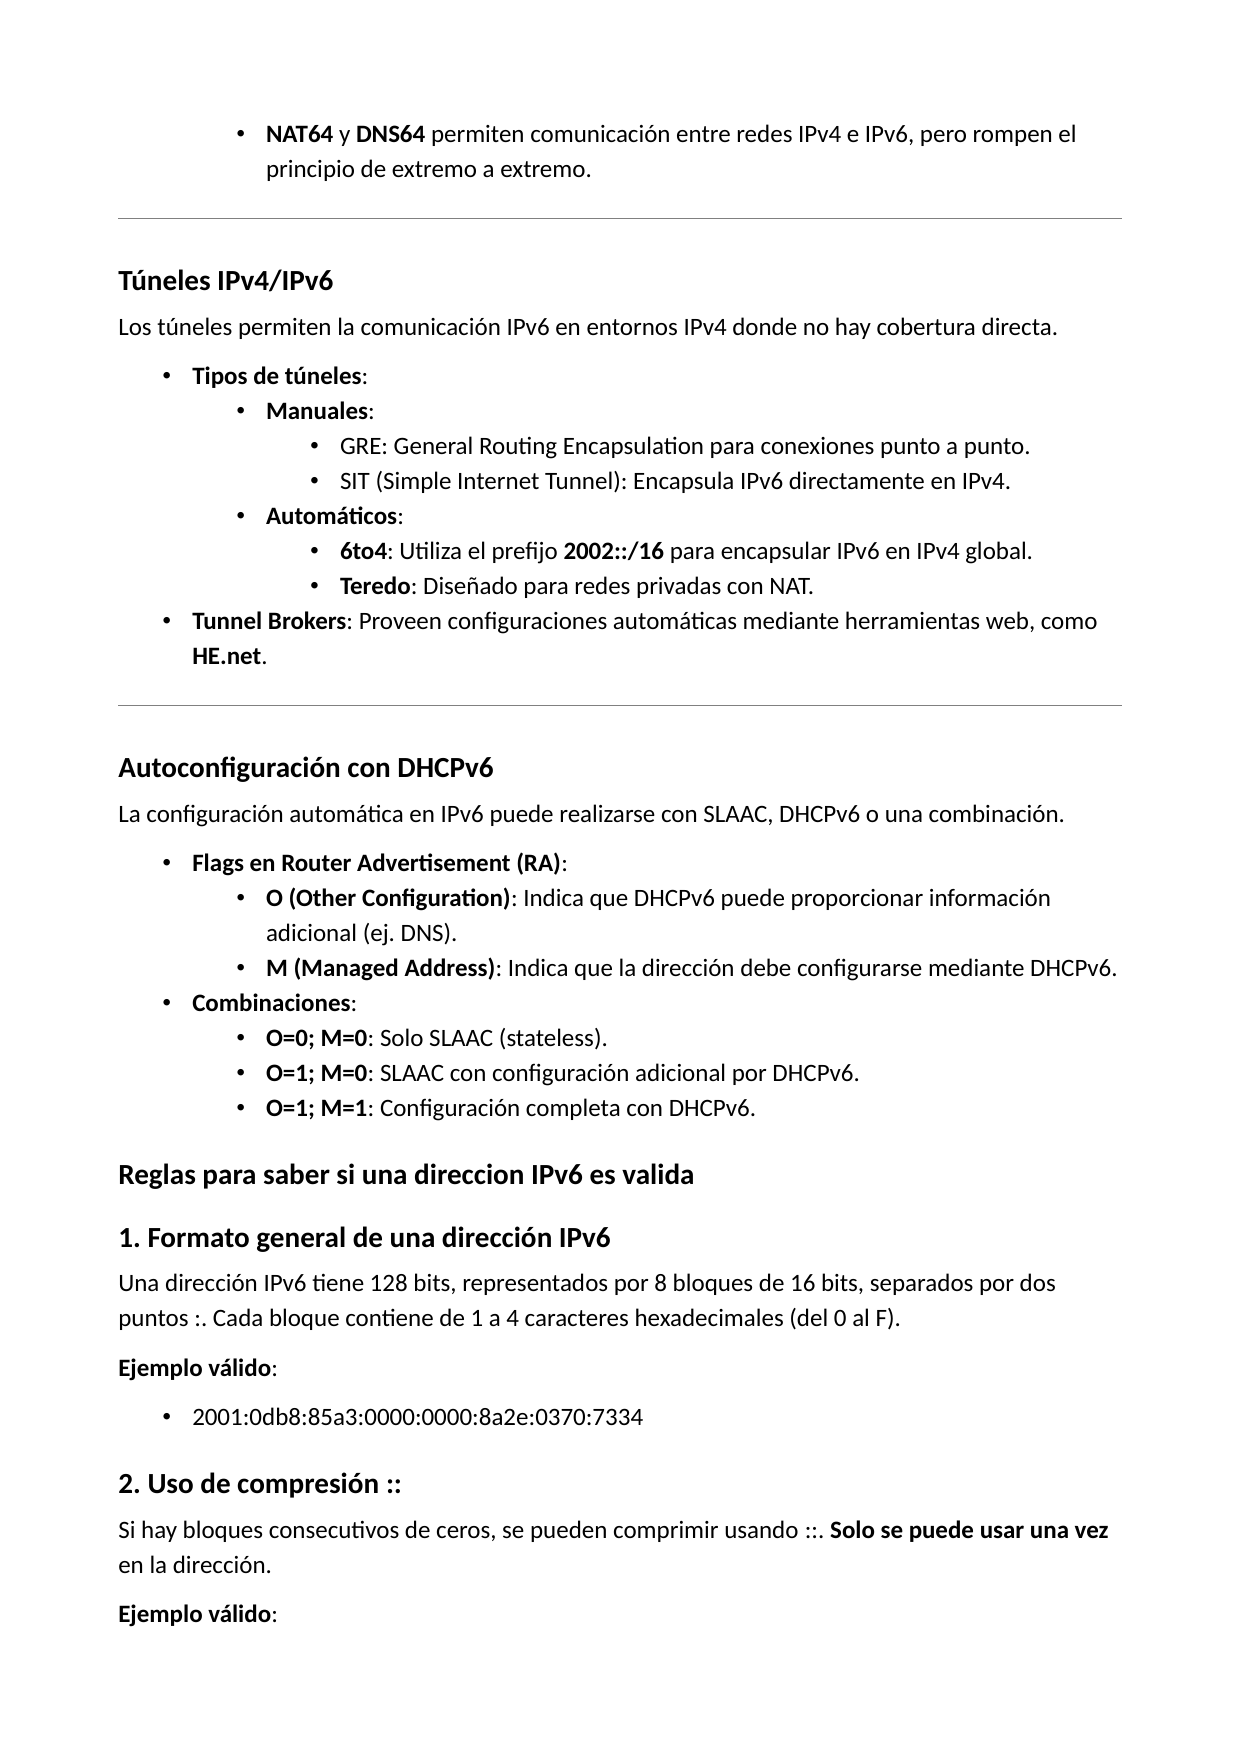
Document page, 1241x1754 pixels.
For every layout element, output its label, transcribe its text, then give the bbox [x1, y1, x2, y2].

text Si hay bloques consecutivos de ceros, se pueden comprimir usando ::. Solo se puede usar una vez en la dirección. [118, 1514, 1122, 1579]
list SIT (Simple Internet Tunnel): Encapsula IPv6 directamente en IPv4. [310, 465, 1122, 496]
text Los túneles permiten la comunicación IPv6 en entornos IPv4 donde no hay cobertura directa. [118, 311, 1122, 341]
list Teredo: Diseñado para redes privadas con NAT. [310, 570, 1122, 601]
list 6to4: Utiliza el prefijo 2002::/16 para encapsular IPv6 en IPv4 global. [310, 535, 1122, 566]
list O=1; M=1: Configuración completa con DHCPv6. [236, 1092, 1122, 1123]
list M (Managed Address): Indica que la dirección debe configurarse mediante DHCPv6. [236, 952, 1122, 983]
list Automáticos: [236, 500, 1122, 531]
list Tipos de túneles: [162, 360, 1122, 391]
subtitle 1. Formato general de una dirección IPv6 [118, 1219, 1122, 1255]
subtitle Túneles IPv4/IPv6 [118, 262, 1122, 298]
list Manuales: [236, 395, 1122, 426]
list 2001:0db8:85a3:0000:0000:8a2e:0370:7334 [162, 1401, 1122, 1432]
text La configuración automática en IPv6 puede realizarse con SLAAC, DHCPv6 o una combinación. [118, 798, 1122, 828]
list Tunnel Brokers: Proveen configuraciones automáticas mediante herramientas web, como HE.net. [162, 605, 1122, 671]
text Ejemplo válido: [118, 1352, 1122, 1382]
text Una dirección IPv6 tiene 128 bits, representados por 8 bloques de 16 bits, separados por dos puntos :. Cada bloque contiene de 1 a 4 caracteres hexadecimales (del 0 al F). [118, 1267, 1122, 1333]
subtitle 2. Uso de compresión :: [118, 1466, 1122, 1501]
list O (Other Configuration): Indica que DHCPv6 puede proporcionar información adicional (ej. DNS). [236, 882, 1122, 948]
list Combinaciones: [162, 987, 1122, 1018]
text Ejemplo válido: [118, 1598, 1122, 1629]
list O=1; M=0: SLAAC con configuración adicional por DHCPv6. [236, 1057, 1122, 1088]
subtitle Autoconfiguración con DHCPv6 [118, 749, 1122, 785]
list O=0; M=0: Solo SLAAC (stateless). [236, 1022, 1122, 1053]
subtitle Reglas para saber si una direccion IPv6 es valida [118, 1156, 1122, 1192]
list Flags en Router Advertisement (RA): [162, 847, 1122, 878]
list NAT64 y DNS64 permiten comunicación entre redes IPv4 e IPv6, pero rompen el principio de extremo a extremo. [236, 118, 1122, 184]
list GRE: General Routing Encapsulation para conexiones punto a punto. [310, 430, 1122, 461]
